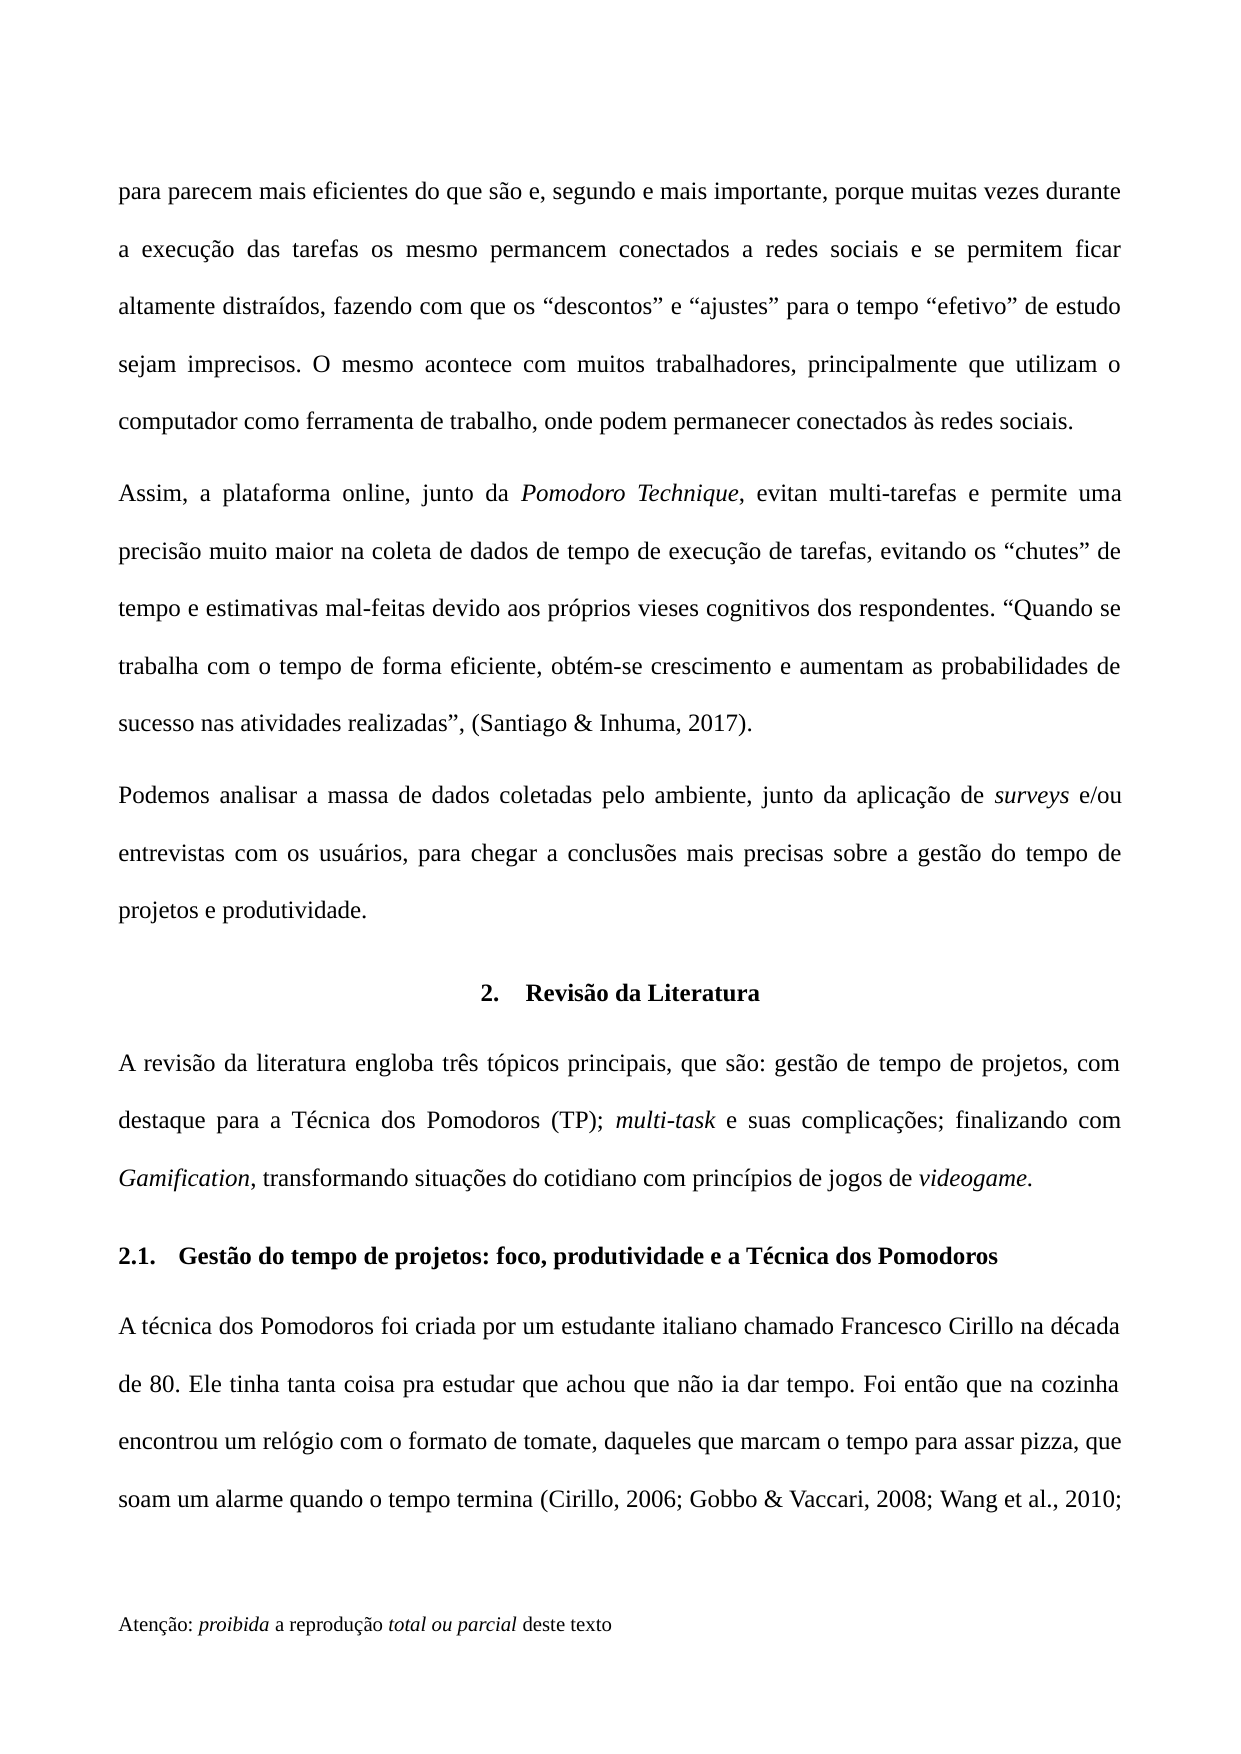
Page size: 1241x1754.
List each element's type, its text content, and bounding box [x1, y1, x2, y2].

text para parecem mais eficientes do que são e, segundo e mais importante, porque muitas vezes durante a execução das tarefas os mesmo permancem conectados a redes sociais e se permitem ficar altamente distraídos, fazendo com que os “descontos” e “ajustes” para o tempo “efetivo” de estudo sejam imprecisos. O mesmo acontece com muitos trabalhadores, principalmente que utilizam o computador como ferramenta de trabalho, onde podem permanecer conectados às redes sociais. [118, 176, 1122, 435]
text Assim, a plataforma online, junto da Pomodoro Technique, evitan multi-tarefas e permite uma precisão muito maior na coleta de dados de tempo de execução de tarefas, evitando os “chutes” de tempo e estimativas mal-feitas devido aos próprios vieses cognitivos dos respondentes. “Quando se trabalha com o tempo de forma eficiente, obtém-se crescimento e aumentam as probabilidades de sucesso nas atividades realizadas”, (Santiago & Inhuma, 2017). [118, 478, 1122, 737]
text Podemos analisar a massa de dados coletadas pelo ambiente, junto da aplicação de surveys e/ou entrevistas com os usuários, para chegar a conclusões mais precisas sobre a gestão do tempo de projetos e produtividade. [118, 781, 1122, 924]
text A técnica dos Pomodoros foi criada por um estudante italiano chamado Francesco Cirillo na década de 80. Ele tinha tanta coisa pra estudar que achou que não ia dar tempo. Foi então que na cozinha encontrou um relógio com o formato de tomate, daqueles que marcam o tempo para assar pizza, que soam um alarme quando o tempo termina (Cirillo, 2006; Gobbo & Vaccari, 2008; Wang et al., 2010; [118, 1311, 1122, 1513]
subtitle Revisão da Literatura [118, 978, 1122, 1007]
text A revisão da literatura engloba três tópicos principais, que são: gestão de tempo de projetos, com destaque para a Técnica dos Pomodoros (TP); multi-task e suas complicações; finalizando com Gamification, transformando situações do cotidiano com princípios de jogos de videogame. [118, 1048, 1122, 1192]
subtitle Gestão do tempo de projetos: foco, produtividade e a Técnica dos Pomodoros [118, 1241, 1122, 1270]
